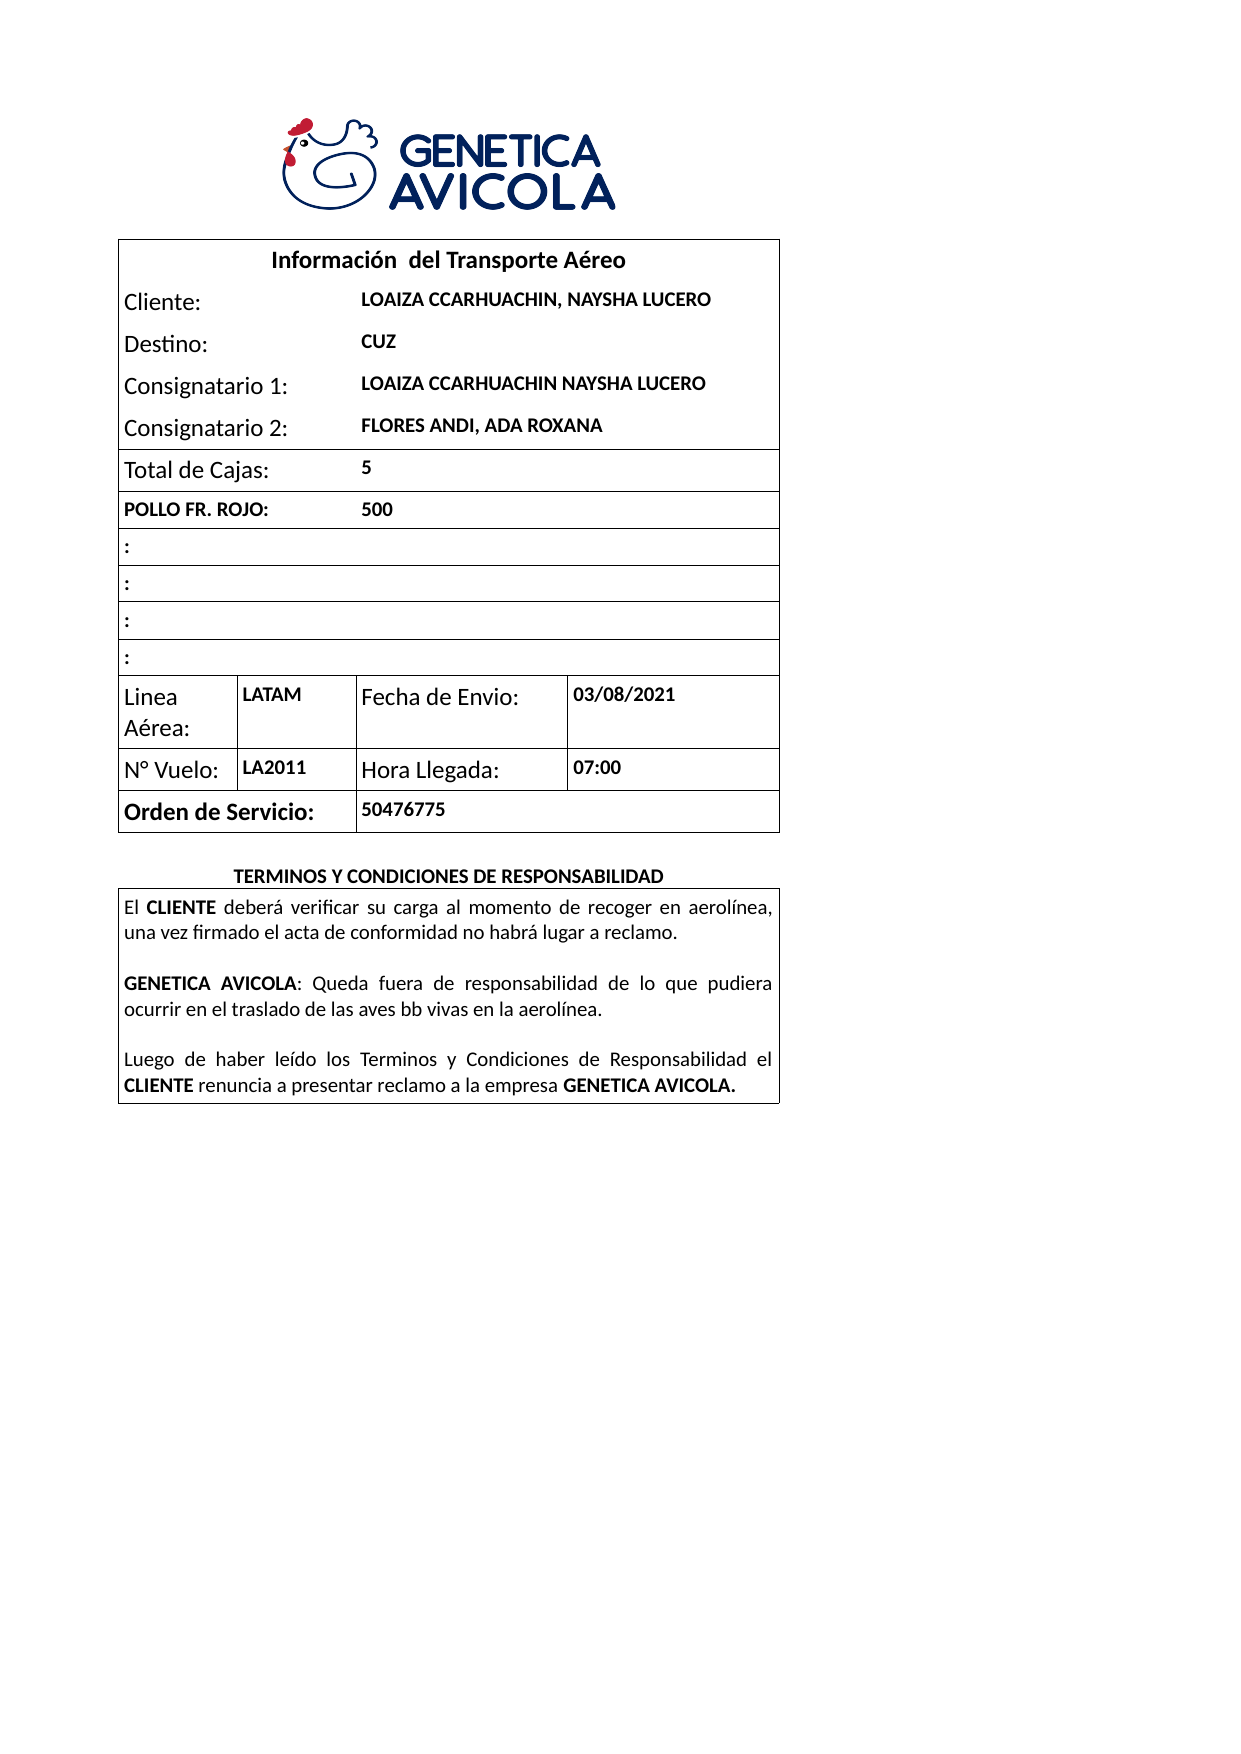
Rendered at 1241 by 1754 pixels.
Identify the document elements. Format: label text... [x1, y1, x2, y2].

table_cell Total de Cajas: [119, 450, 356, 491]
table_cell Consignatario 1: [119, 365, 356, 406]
table_cell 03/08/2021 [568, 676, 779, 748]
table_cell Orden de Servicio: [119, 791, 356, 832]
picture [282, 118, 616, 210]
table_cell [356, 529, 779, 564]
table_cell 07:00 [568, 749, 779, 790]
table_cell LA2011 [238, 749, 356, 790]
table_cell Hora Llegada: [357, 749, 567, 790]
table_cell Cliente: [119, 281, 356, 322]
table_cell CUZ [356, 323, 779, 364]
table_cell [356, 602, 779, 638]
table_cell El CLIENTE deberá verificar su carga al momento de recoger en aerolínea, una vez firmado el acta de conformidad no habrá lugar a reclamo. GENETICA AVICOLA: Queda fuera de responsabilidad de lo que pudiera ocurrir en el traslado de las aves bb vivas en la aerolínea. Luego de haber leído los Terminos y Condiciones de Responsabilidad el CLIENTE renuncia a presentar reclamo a la empresa GENETICA AVICOLA. [119, 889, 779, 1103]
table_cell FLORES ANDI, ADA ROXANA [356, 406, 779, 448]
table_cell [356, 566, 779, 601]
table_cell : [119, 602, 356, 638]
table_cell Consignatario 2: [119, 406, 356, 448]
table_cell LATAM [238, 676, 356, 748]
table_cell N° Vuelo: [119, 749, 237, 790]
table_cell Fecha de Envio: [357, 676, 567, 748]
table_cell Destino: [119, 323, 356, 364]
table_cell : [119, 566, 356, 601]
table_cell : [119, 640, 356, 675]
table_cell TERMINOS Y CONDICIONES DE RESPONSABILIDAD [118, 833, 779, 888]
table_cell Linea Aérea: [119, 676, 237, 748]
table_cell 5 [356, 450, 779, 491]
table_header Información del Transporte Aéreo [119, 240, 779, 281]
table_cell 50476775 [357, 791, 779, 832]
table_cell POLLO FR. ROJO: [119, 492, 356, 527]
table_cell : [119, 529, 356, 564]
table_cell 500 [356, 492, 779, 527]
table_cell LOAIZA CCARHUACHIN, NAYSHA LUCERO [356, 281, 779, 322]
table_cell [356, 640, 779, 675]
table_cell LOAIZA CCARHUACHIN NAYSHA LUCERO [356, 365, 779, 406]
